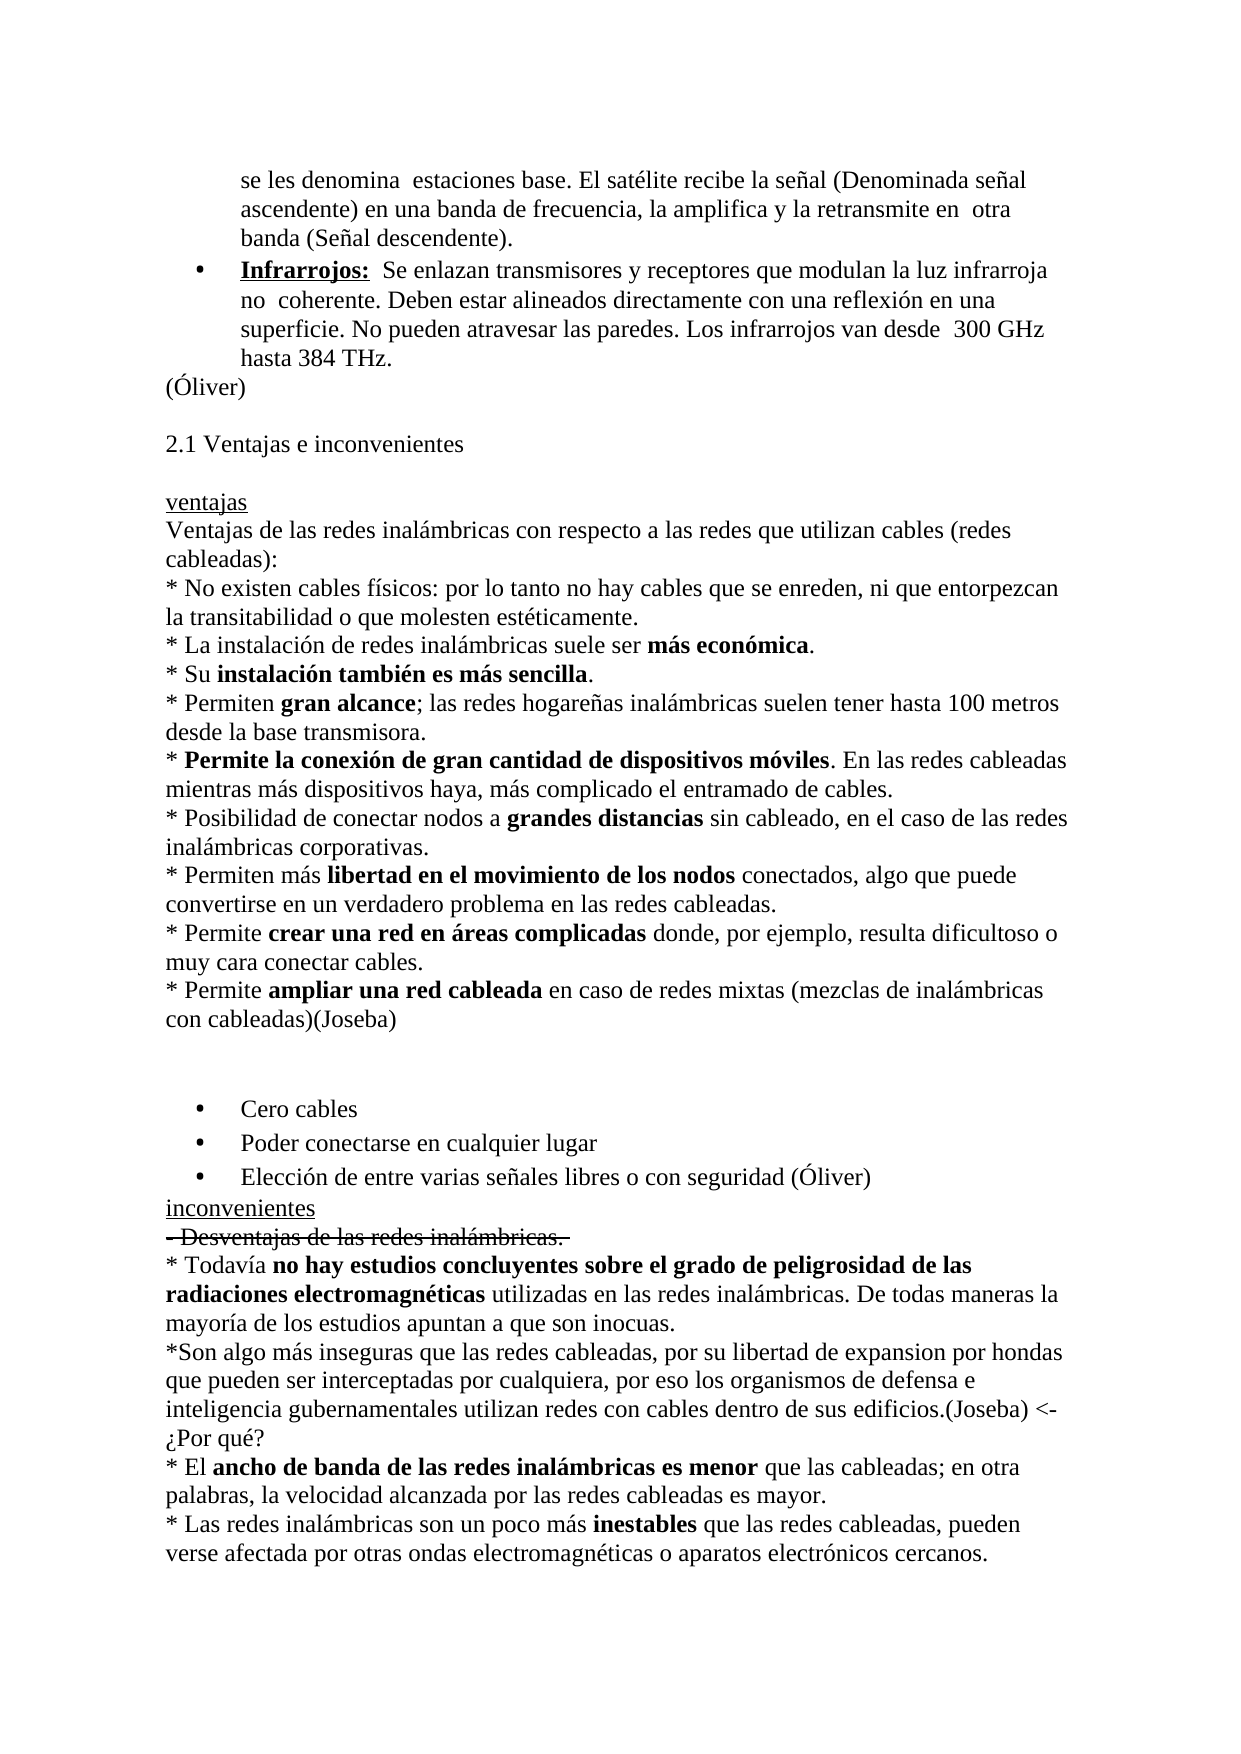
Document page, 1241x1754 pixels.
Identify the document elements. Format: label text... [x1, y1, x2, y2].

list Elección de entre varias señales libres o con seguridad (Óliver) [195, 1159, 1075, 1193]
text inconvenientes - Desventajas de las redes inalámbricas. * Todavía no hay estudios concluyentes sobre el grado de peligrosidad de las radiaciones electromagnéticas utilizadas en las redes inalámbricas. De todas maneras la mayoría de los estudios apuntan a que son inocuas. *Son algo más inseguras que las redes cableadas, por su libertad de expansion por hondas que pueden ser interceptadas por cualquiera, por eso los organismos de defensa e inteligencia gubernamentales utilizan redes con cables dentro de sus edificios.(Joseba) <- ¿Por qué? * El ancho de banda de las redes inalámbricas es menor que las cableadas; en otra palabras, la velocidad alcanzada por las redes cableadas es mayor. * Las redes inalámbricas son un poco más inestables que las redes cableadas, pueden verse afectada por otras ondas electromagnéticas o aparatos electrónicos cercanos. [165, 1193, 1075, 1567]
list Poder conectarse en cualquier lugar [195, 1125, 1075, 1159]
text (Óliver) 2.1 Ventajas e inconvenientes ventajas Ventajas de las redes inalámbricas con respecto a las redes que utilizan cables (redes cableadas): * No existen cables físicos: por lo tanto no hay cables que se enreden, ni que entorpezcan la transitabilidad o que molesten estéticamente. * La instalación de redes inalámbricas suele ser más económica. * Su instalación también es más sencilla. * Permiten gran alcance; las redes hogareñas inalámbricas suelen tener hasta 100 metros desde la base transmisora. * Permite la conexión de gran cantidad de dispositivos móviles. En las redes cableadas mientras más dispositivos haya, más complicado el entramado de cables. * Posibilidad de conectar nodos a grandes distancias sin cableado, en el caso de las redes inalámbricas corporativas. * Permiten más libertad en el movimiento de los nodos conectados, algo que puede convertirse en un verdadero problema en las redes cableadas. * Permite crear una red en áreas complicadas donde, por ejemplo, resulta dificultoso o muy cara conectar cables. * Permite ampliar una red cableada en caso de redes mixtas (mezclas de inalámbricas con cableadas)(Joseba) [165, 372, 1075, 1091]
list Infrarrojos: Se enlazan transmisores y receptores que modulan la luz infrarroja no coherente. Deben estar alineados directamente con una reflexión en una superficie. No pueden atravesar las paredes. Los infrarrojos van desde 300 GHz hasta 384 THz. [195, 252, 1075, 372]
list se les denomina estaciones base. El satélite recibe la señal (Denominada señal ascendente) en una banda de frecuencia, la amplifica y la retransmite en otra banda (Señal descendente). [195, 165, 1075, 252]
list Cero cables [195, 1091, 1075, 1125]
